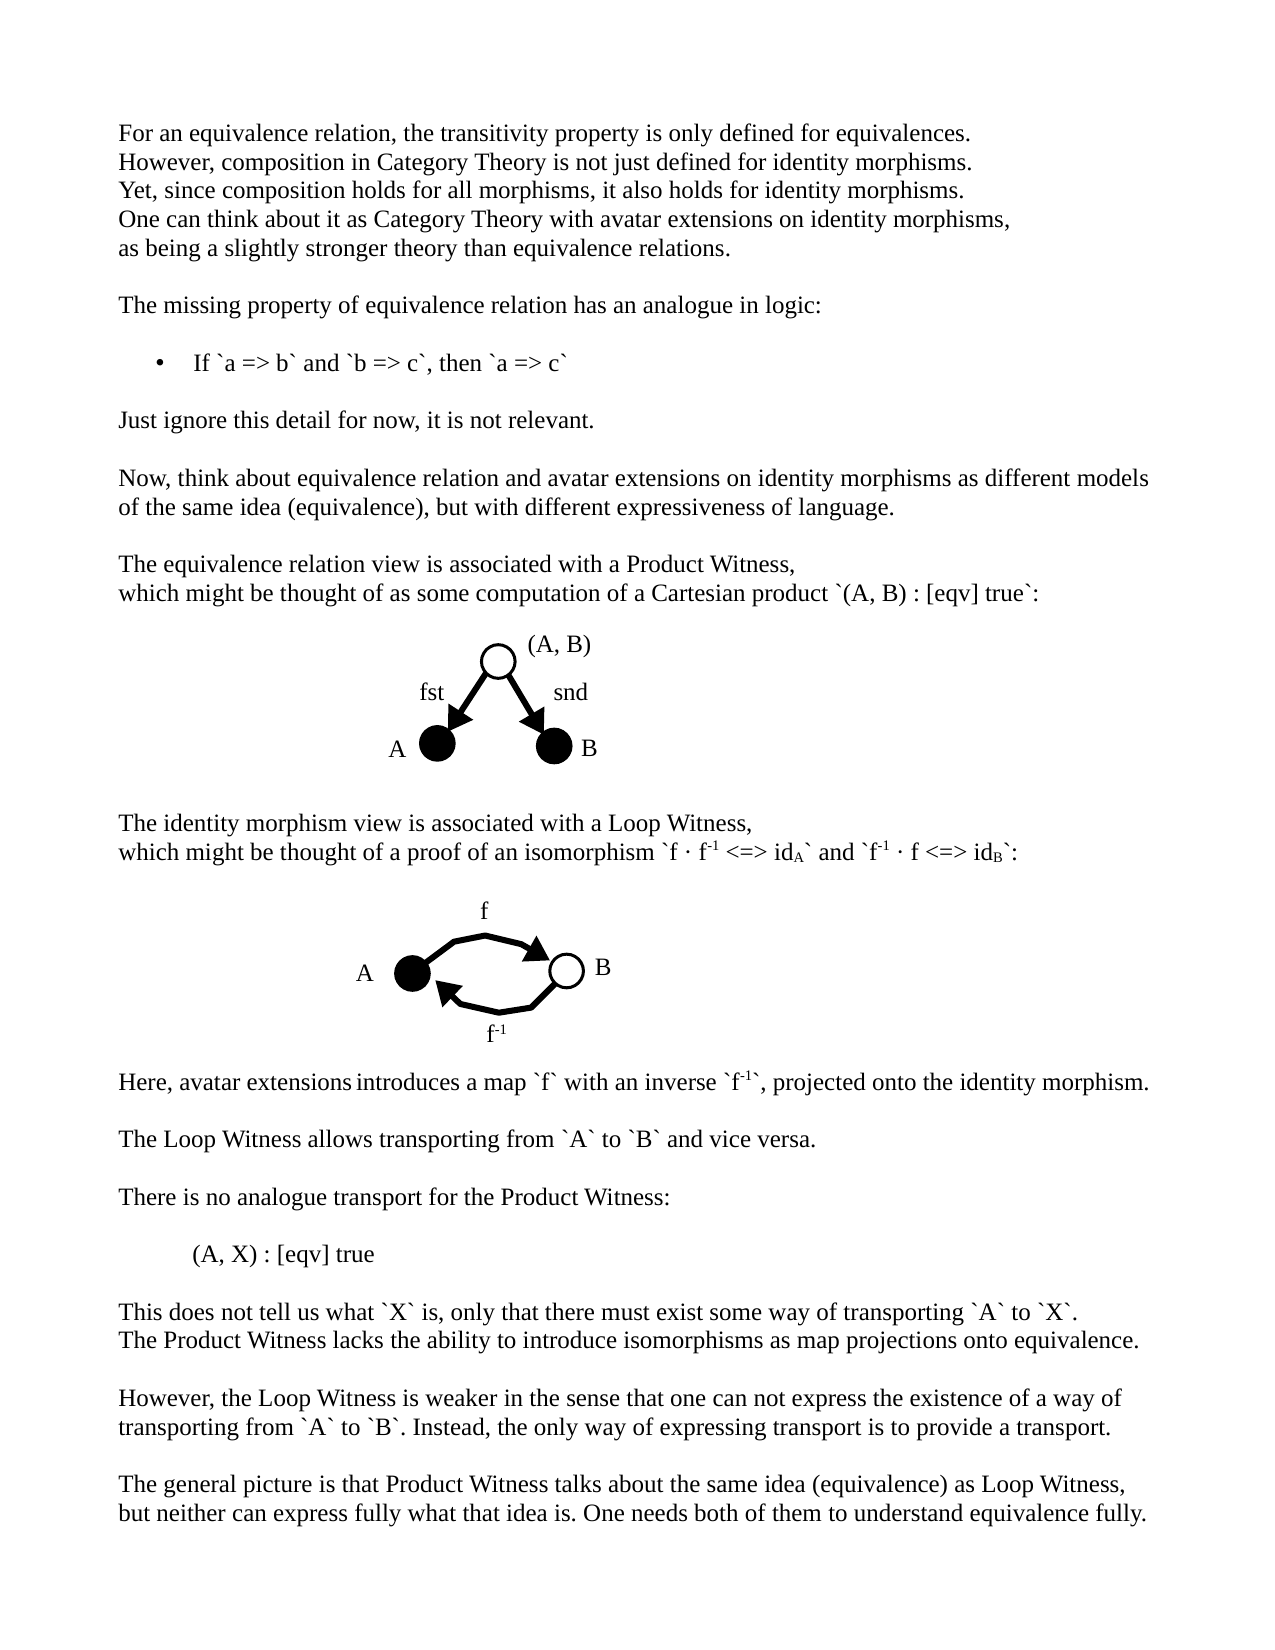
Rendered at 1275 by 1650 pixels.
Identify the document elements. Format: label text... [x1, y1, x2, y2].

text However, the Loop Witness is weaker in the sense that one can not express the existence of a way of transporting from `A` to `B`. Instead, the only way of expressing transport is to provide a transport. [118, 1383, 1157, 1441]
text The missing property of equivalence relation has an analogue in logic: [118, 291, 1157, 319]
text The identity morphism view is associated with a Loop Witness, which might be thought of a proof of an isomorphism `f · f-1 <=> idA` and `f-1 · f <=> idB`: [118, 808, 1157, 866]
text Here, avatar extensions introduces a map `f` with an inverse `f-1`, projected onto the identity morphism. [118, 1067, 1157, 1096]
text For an equivalence relation, the transitivity property is only defined for equivalences. [118, 118, 1157, 147]
text The equivalence relation view is associated with a Product Witness, which might be thought of as some computation of a Cartesian product `(A, B) : [eqv] true`: [118, 549, 1157, 607]
text However, composition in Category Theory is not just defined for identity morphisms. [118, 147, 1157, 176]
text There is no analogue transport for the Product Witness: [118, 1182, 1157, 1211]
text (A, X) : [eqv] true [118, 1239, 1157, 1268]
text The general picture is that Product Witness talks about the same idea (equivalence) as Loop Witness, but neither can express fully what that idea is. One needs both of them to understand equivalence fully. [118, 1469, 1157, 1527]
text One can think about it as Category Theory with avatar extensions on identity morphisms, as being a slightly stronger theory than equivalence relations. [118, 204, 1157, 262]
text Yet, since composition holds for all morphisms, it also holds for identity morphisms. [118, 176, 1157, 204]
text Now, think about equivalence relation and avatar extensions on identity morphisms as different models of the same idea (equivalence), but with different expressiveness of language. [118, 463, 1157, 521]
text The Product Witness lacks the ability to introduce isomorphisms as map projections onto equivalence. [118, 1326, 1157, 1354]
list If `a => b` and `b => c`, then `a => c` [156, 348, 1157, 377]
text Just ignore this detail for now, it is not relevant. [118, 406, 1157, 434]
text The Loop Witness allows transporting from `A` to `B` and vice versa. [118, 1124, 1157, 1153]
text This does not tell us what `X` is, only that there must exist some way of transporting `A` to `X`. [118, 1297, 1157, 1326]
